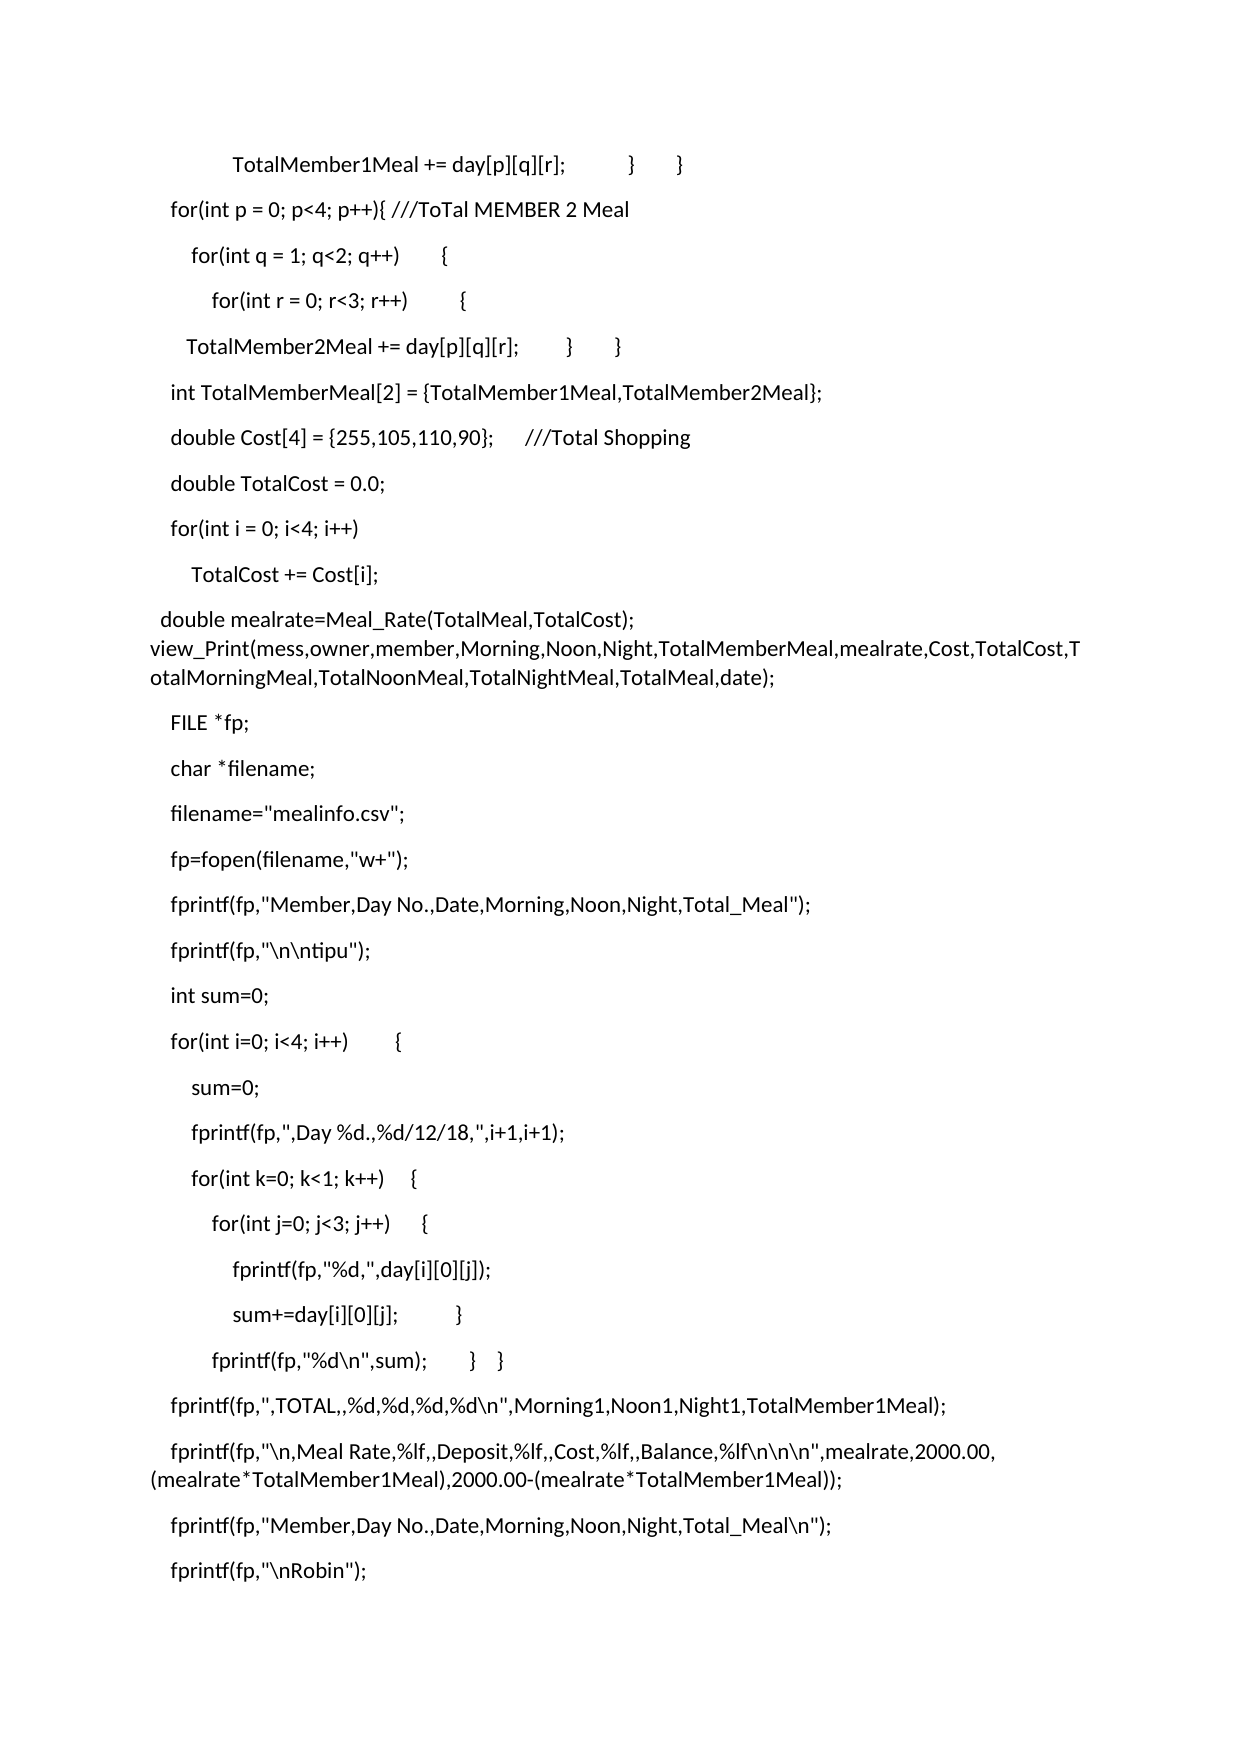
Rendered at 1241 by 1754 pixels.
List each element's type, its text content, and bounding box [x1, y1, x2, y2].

text sum=0; [150, 1073, 1090, 1101]
text fprintf(fp,"%d\n",sum); } } [150, 1346, 1090, 1374]
text fp=fopen(filename,"w+"); [150, 845, 1090, 873]
text sum+=day[i][0][j]; } [150, 1300, 1090, 1328]
text double Cost[4] = {255,105,110,90}; ///Total Shopping [150, 423, 1090, 451]
text for(int j=0; j<3; j++) { [150, 1209, 1090, 1237]
text TotalMember1Meal += day[p][q][r]; } } [150, 150, 1090, 178]
text for(int p = 0; p<4; p++){ ///ToTal MEMBER 2 Meal [150, 196, 1090, 223]
text TotalCost += Cost[i]; [150, 560, 1090, 588]
text TotalMember2Meal += day[p][q][r]; } } [150, 332, 1090, 360]
text int sum=0; [150, 982, 1090, 1009]
text int TotalMemberMeal[2] = {TotalMember1Meal,TotalMember2Meal}; [150, 378, 1090, 406]
text FILE *fp; [150, 708, 1090, 736]
text fprintf(fp,"\n,Meal Rate,%lf,,Deposit,%lf,,Cost,%lf,,Balance,%lf\n\n\n",mealrate,2000.00,(mealrate*TotalMember1Meal),2000.00-(mealrate*TotalMember1Meal)); [150, 1437, 1090, 1494]
text for(int q = 1; q<2; q++) { [150, 241, 1090, 269]
text for(int i = 0; i<4; i++) [150, 514, 1090, 542]
text char *filename; [150, 754, 1090, 782]
text fprintf(fp,",TOTAL,,%d,%d,%d,%d\n",Morning1,Noon1,Night1,TotalMember1Meal); [150, 1391, 1090, 1419]
text fprintf(fp,"\nRobin"); [150, 1557, 1090, 1585]
text fprintf(fp,"\n\ntipu"); [150, 936, 1090, 964]
text fprintf(fp,",Day %d.,%d/12/18,",i+1,i+1); [150, 1118, 1090, 1146]
text for(int r = 0; r<3; r++) { [150, 287, 1090, 314]
text for(int k=0; k<1; k++) { [150, 1164, 1090, 1192]
text double mealrate=Meal_Rate(TotalMeal,TotalCost); view_Print(mess,owner,member,Morning,Noon,Night,TotalMemberMeal,mealrate,Cost,TotalCost,TotalMorningMeal,TotalNoonMeal,TotalNightMeal,TotalMeal,date); [150, 605, 1090, 691]
text fprintf(fp,"%d,",day[i][0][j]); [150, 1255, 1090, 1283]
text filename="mealinfo.csv"; [150, 799, 1090, 827]
text double TotalCost = 0.0; [150, 469, 1090, 497]
text fprintf(fp,"Member,Day No.,Date,Morning,Noon,Night,Total_Meal"); [150, 891, 1090, 918]
text for(int i=0; i<4; i++) { [150, 1027, 1090, 1055]
text fprintf(fp,"Member,Day No.,Date,Morning,Noon,Night,Total_Meal\n"); [150, 1511, 1090, 1539]
